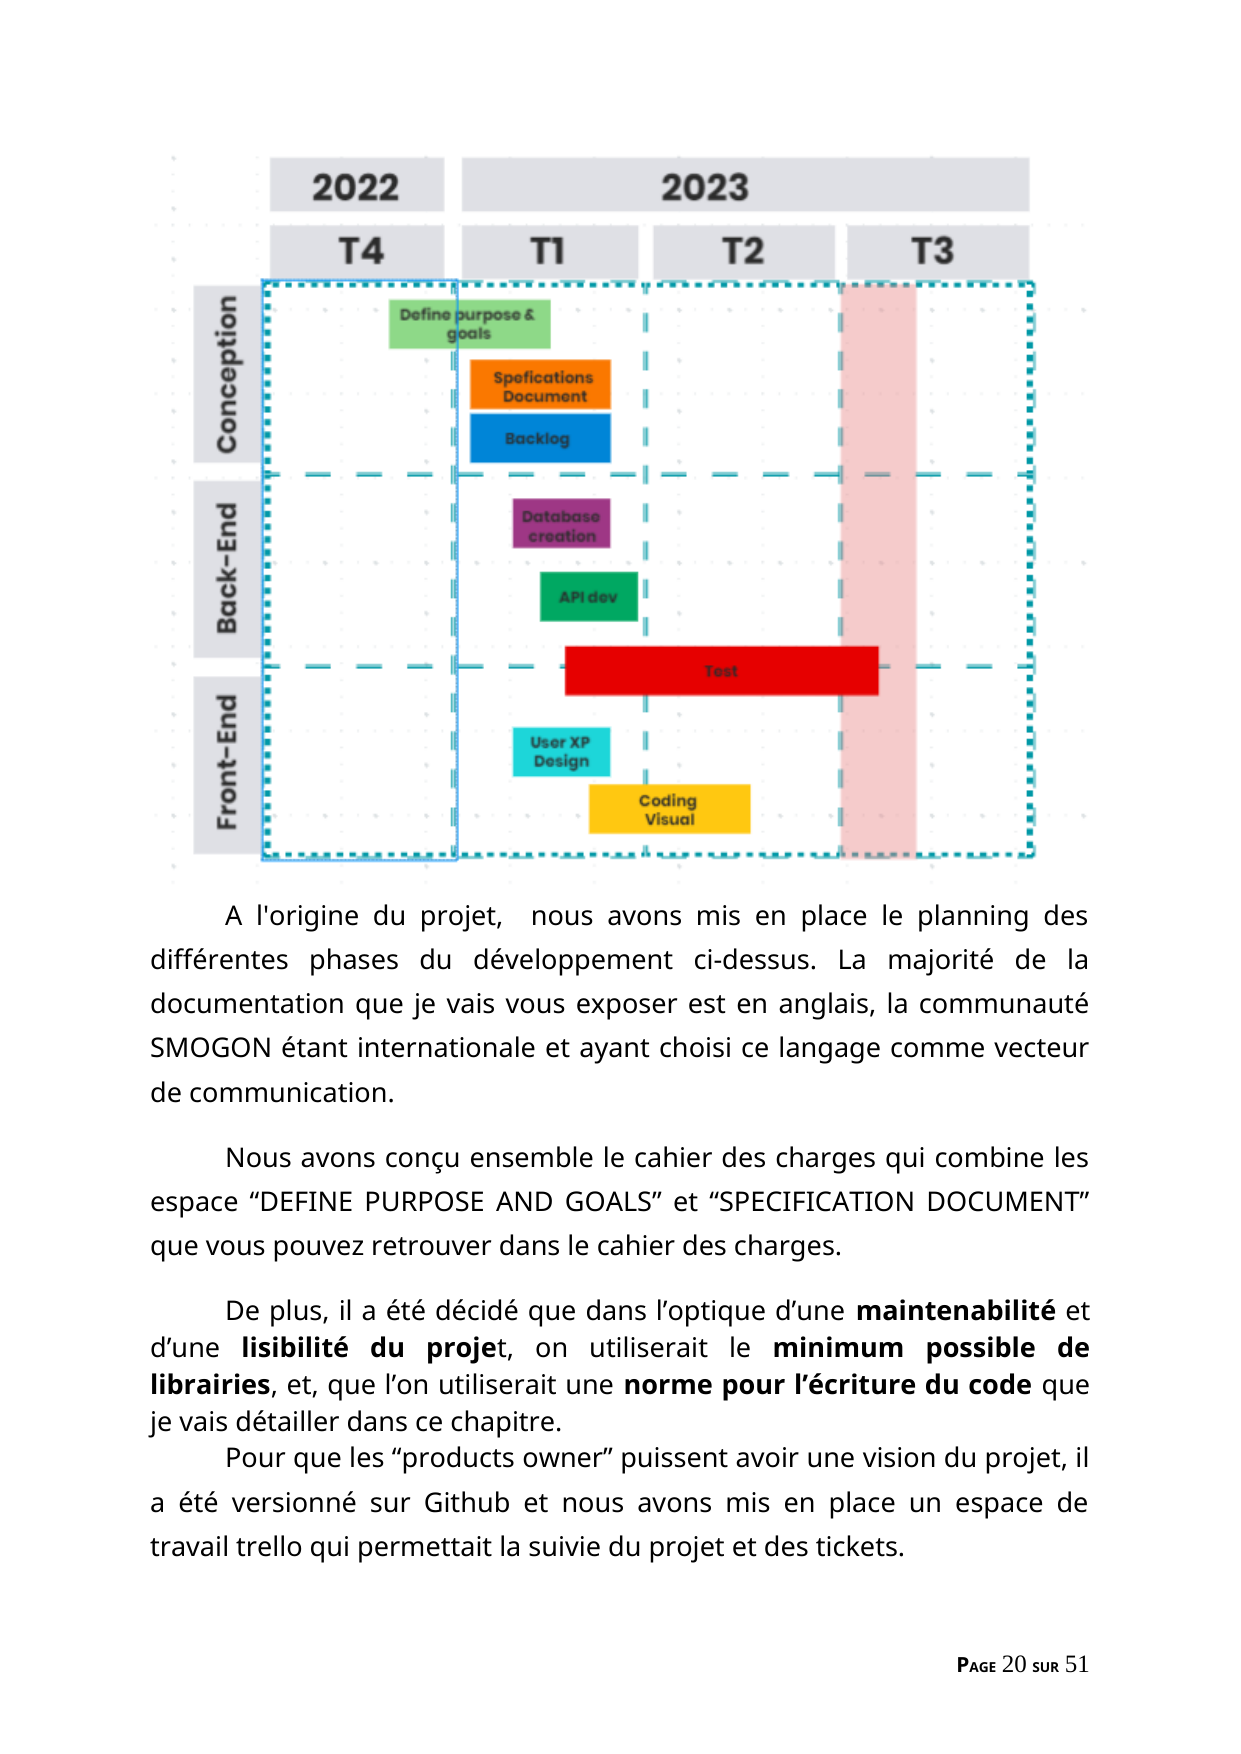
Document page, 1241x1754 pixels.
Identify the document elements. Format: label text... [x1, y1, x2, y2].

text Nous avons conçu ensemble le cahier des charges qui combine les espace “DEFINE PURPOSE AND GOALS” et “SPECIFICATION DOCUMENT” que vous pouvez retrouver dans le cahier des charges. [150, 1138, 1090, 1263]
text A l'origine du projet, nous avons mis en place le planning des différentes phases du développement ci-dessus. La majorité de la documentation que je vais vous exposer est en anglais, la communauté SMOGON étant internationale et ayant choisi ce langage comme vecteur de communication. [150, 889, 1090, 1110]
text Pour que les “products owner” puissent avoir une vision du projet, il a été versionné sur Github et nous avons mis en place un espace de travail trello qui permettait la suivie du projet et des tickets. [150, 1439, 1090, 1564]
picture [150, 150, 1091, 889]
text De plus, il a été décidé que dans l’optique d’une maintenabilité et d’une lisibilité du projet, on utiliserait le minimum possible de librairies, et, que l’on utiliserait une norme pour l’écriture du code que je vais détailler dans ce chapitre. [150, 1291, 1090, 1439]
